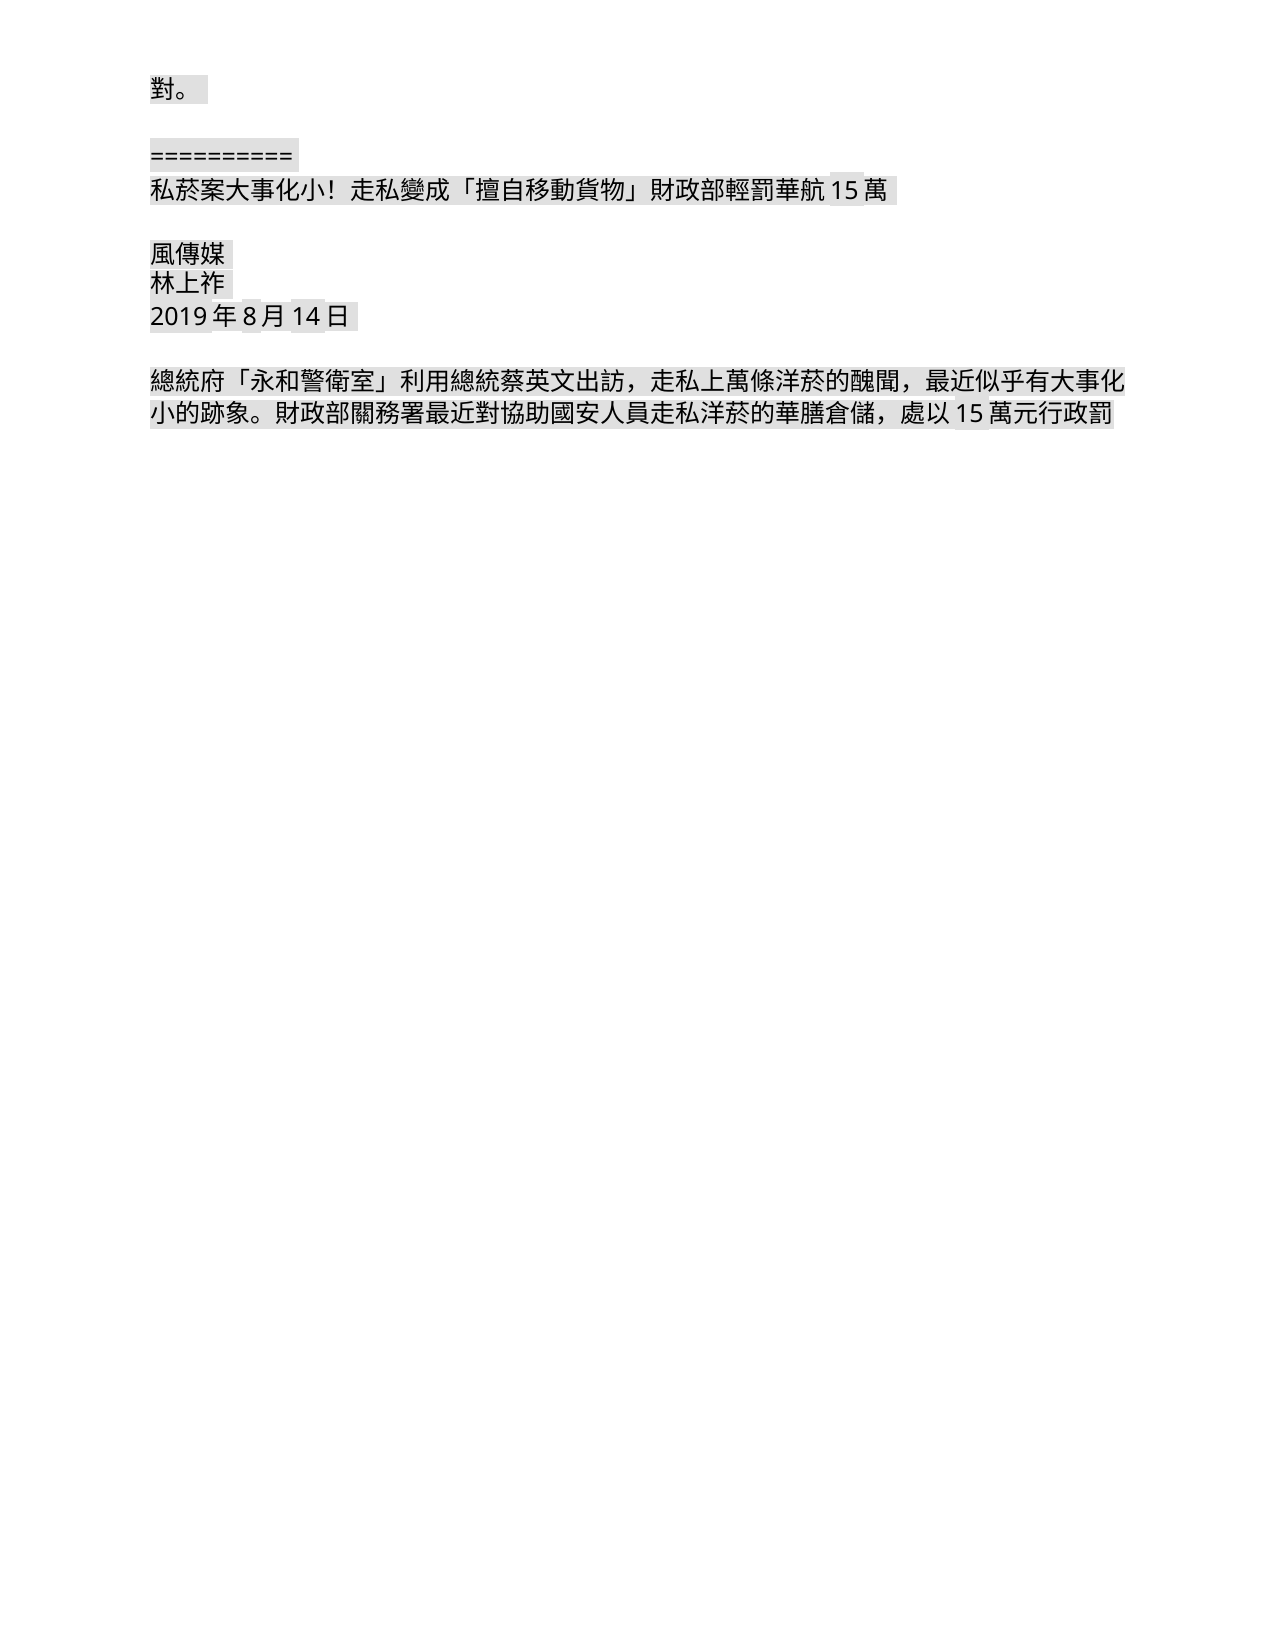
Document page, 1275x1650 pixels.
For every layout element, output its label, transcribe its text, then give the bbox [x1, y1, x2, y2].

text 卡韓政變 (145)：擅自移動貨物的高手 陳真 2019. 08. 14. 民進黨很有語言天份，原本是 "超買"，現在說是 "擅自移動貨物"，真是太厲害了，完全說中我的心！ 每次去銀行辦事，看到裏頭一堆鈔票，我就很想擅自移動鈔票到我的口袋裏。想著想著，就出神了，經常被櫃員搖醒，我方才回神，叫回魂魄。 為了擅自移動鈔票，從大學起我就開始隨時找機會練習念力，主要練習道具就是骰子。我發現，只要夠專心，我連數學上的大數法則定理都能有效突破，讓骰子出現我要它出現的數字，並且達到統計學上的差異。 各位看過 Emir Kusturica 的"流浪者之歌" 吧，我在裏頭飾演一個我根本不用演就已經很像我、擁有魔法的吉普賽人，叫做 Perhan (貝漢)；我能移動湯匙，讓它在牆上跳舞，還能叫罐頭走路。不過，我最想做的是用念力移動鈔票。 楊秋興指控韓國瑜很愛錢，我心裏聽了真的很不是滋味，就愛錢這一點來講，相信很難有人可以跟我比。我認了第二，應該沒有人敢認第一。你知道嗎？我愛錢愛到因此有了計算癖，經常在心裏頭計算各種數字，例如我還得拼命工作 27 年 8 個月零 10 天，才能還清房貸；預估16年後，也就是 2035 年 3 月 27 日祖國全面復興的那一天，我的財產才能首次翻正，達到 0 以上，在這之前全是負值。每分每秒，平均有五、六組數列在我腦海 "同時" 進行運算，幾乎就是量子電腦的等級了。 如果不是這項媲美大數據高速運算電腦那般忙碌的計算癖，我開車恐怕一會兒就會睡著了。每次開車，我通常會先精密預估甲地到乙地的公里數 (精確到小數點第二位) 以及所需要的時間。剛剛中午去加油時，我還透過高速心算，計算出一個數字：打從兩年又九個月零十五天之前，我申辦玉山山隆加油卡以來，每公升優惠一塊六到一塊八，我已經成功省下五千兩百九十六元。 記得當實習醫師那一年，有一天，同學問我畢業後何去何從？我跟他說，"我想出國讀書，但我有叛亂案在身，限制出境，而且身無分文，難以如願，如果一時沒法出國讀書...."。說著說著，電梯來了，我和同學一道走進電梯，裏頭已經站滿一群病患和家屬。我們找了位置站好，我接著說："我想我會先當醫生，多賺一點錢"。 沒想到，這話才一說完，整台電梯的病患和家屬全都轉過頭來，用一種不屑的眼光瞄我。其實我無所謂，愛錢不好嗎？我窮得大學六、七年沒飯吃，一年365 天能吃飽的日子不會超過5天，餓得骨瘦如柴，面黃肌瘦，餓成僵屍樣，人見人嫌，我不愛錢能活嗎？我不但愛錢，而且省錢，通常都是省到小數點第一位。 因為太愛錢了，無時無刻想著錢，眼前只要有錢出現，我就很想用念力擅自移動鈔票到我的口袋裏。這其實是我深埋心底的一個秘密，沒想到一下就被民進黨給說中了。所謂高手一出口，便知有沒有。看來，這些綠色混蛋們，應該也都是擅自移動貨物這方面的高手才對。 ========== 私菸案大事化小！走私變成「擅自移動貨物」財政部輕罰華航15萬 風傳媒 林上祚 2019年8月14日 總統府「永和警衛室」利用總統蔡英文出訪，走私上萬條洋菸的醜聞，最近似乎有大事化小的跡象。財政部關務署最近對協助國安人員走私洋菸的華膳倉儲，處以15萬元行政罰 [150, 75, 1125, 430]
